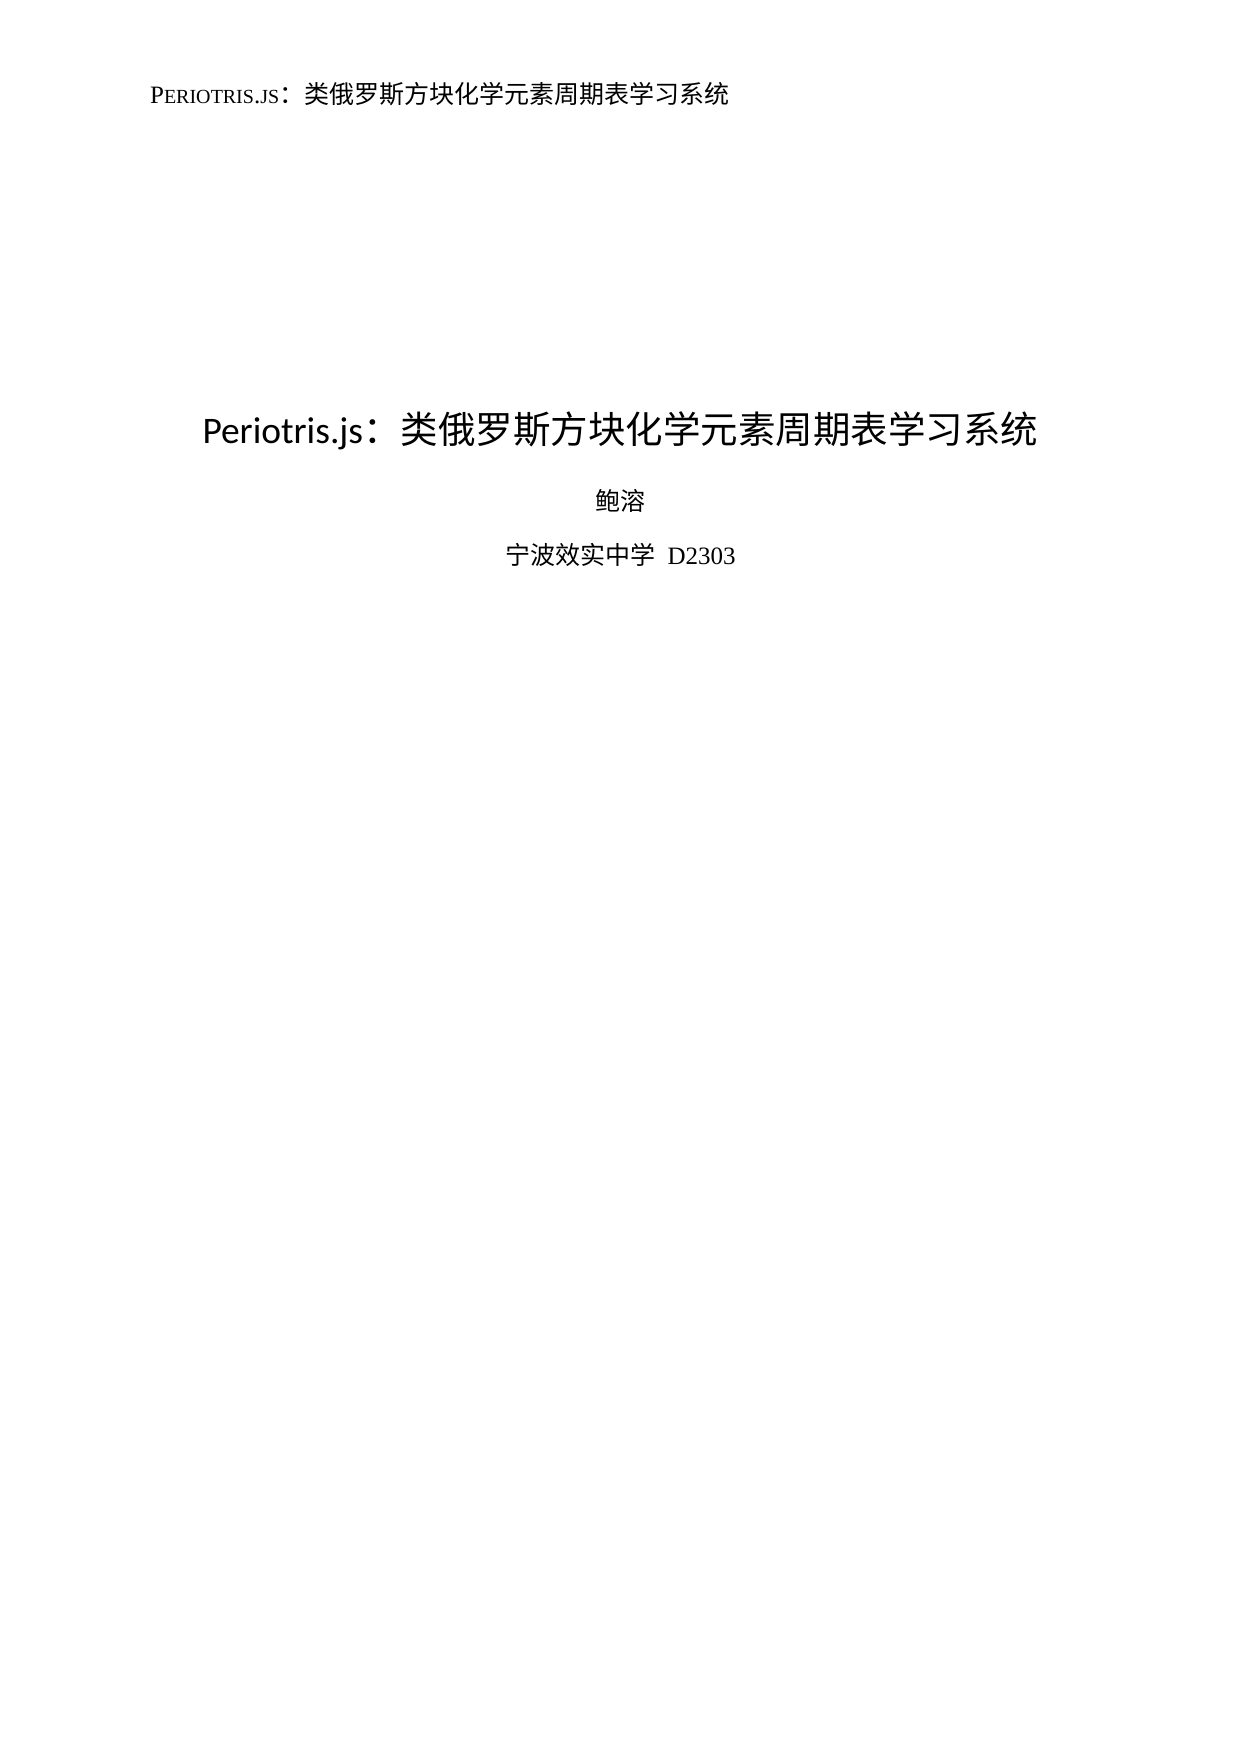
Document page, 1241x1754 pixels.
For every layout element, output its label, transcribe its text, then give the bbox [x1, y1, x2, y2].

text Periotris.js：类俄罗斯方块化学元素周期表学习系统 [150, 400, 1090, 454]
text 鲍溶 [150, 481, 1090, 518]
text 宁波效实中学 D2303 [150, 536, 1090, 572]
